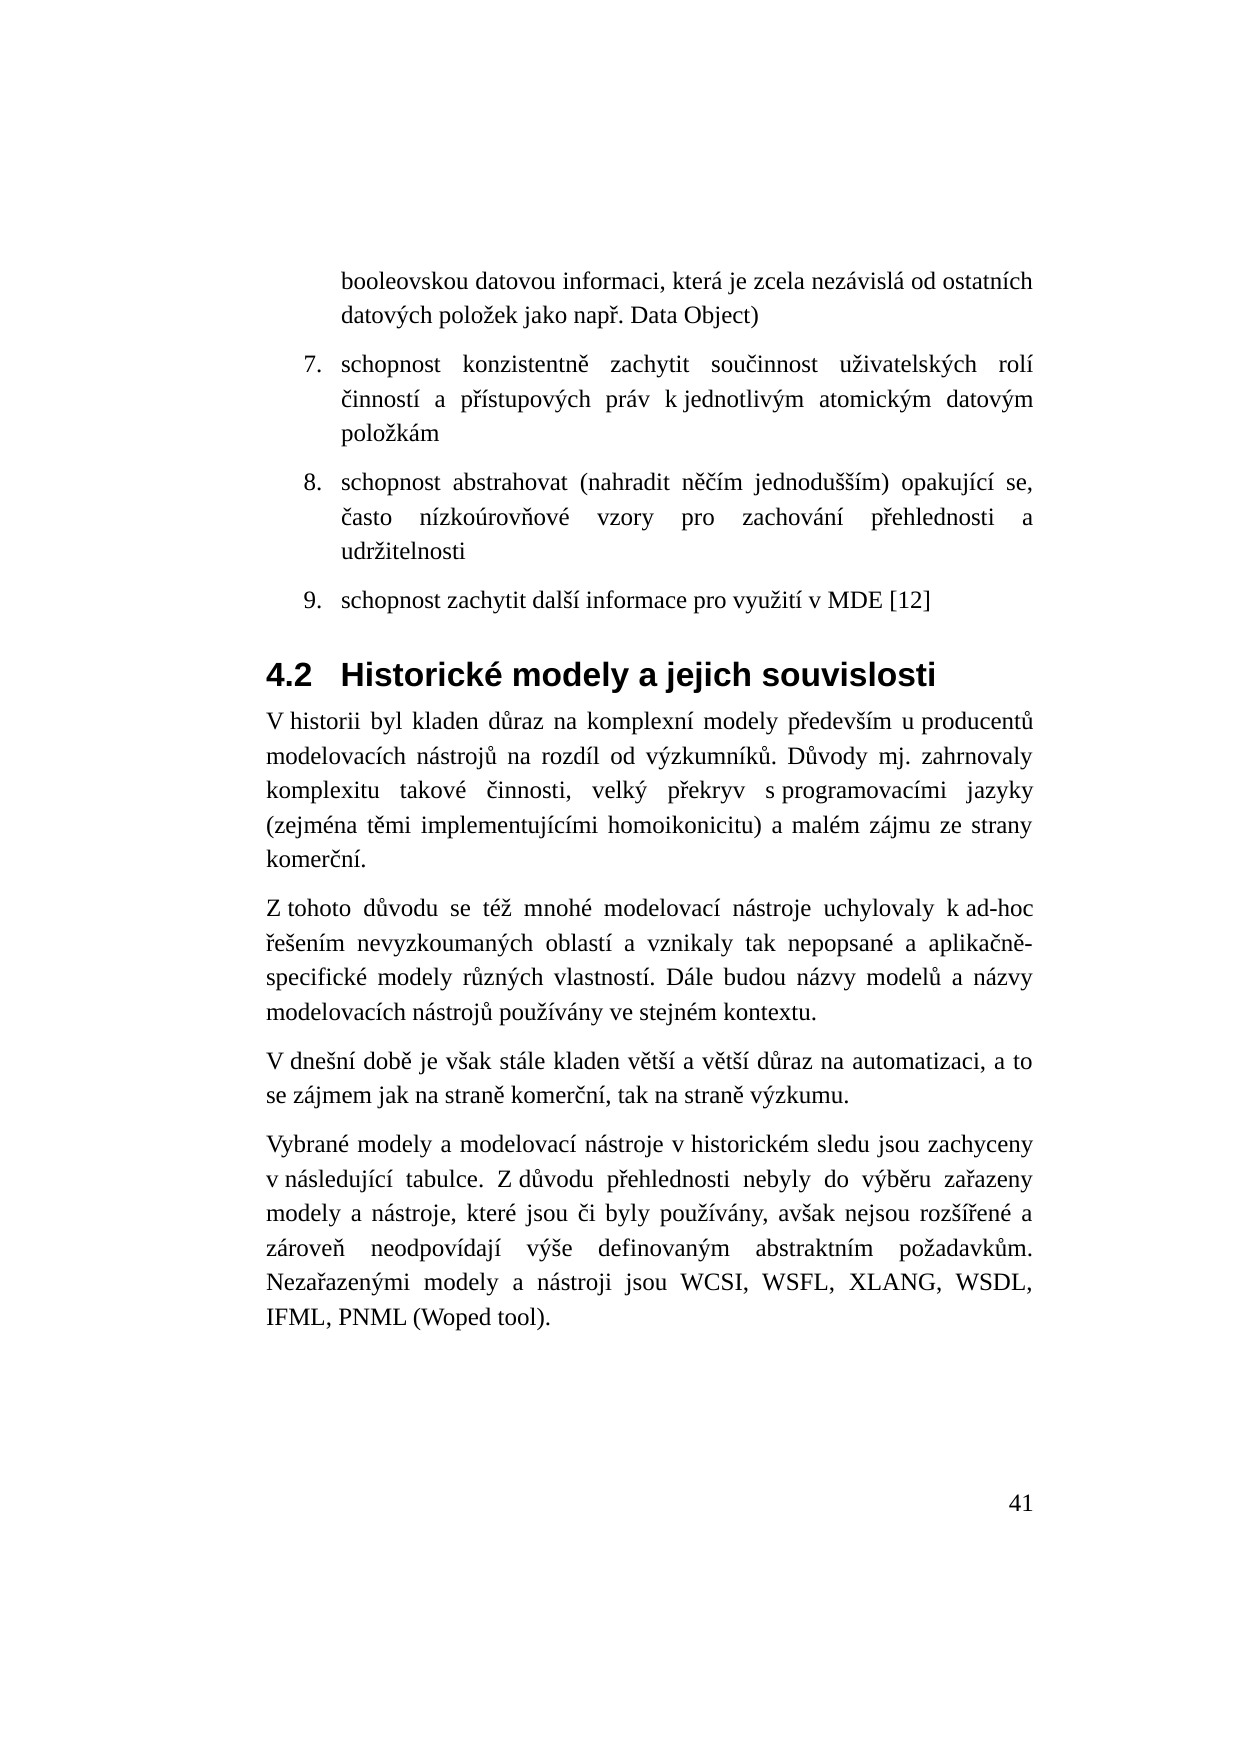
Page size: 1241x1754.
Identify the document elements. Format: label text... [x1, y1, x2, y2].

list schopnost zachytit další informace pro využití v MDE [12] [303, 585, 1033, 614]
text V dnešní době je však stále kladen větší a větší důraz na automatizaci, a to se zájmem jak na straně komerční, tak na straně výzkumu. [266, 1046, 1033, 1109]
list schopnost konzistentně zachytit součinnost uživatelských rolí činností a přístupových práv k jednotlivým atomickým datovým položkám [303, 349, 1033, 447]
list schopnost abstrahovat (nahradit něčím jednodušším) opakující se, často nízkoúrovňové vzory pro zachování přehlednosti a udržitelnosti [303, 467, 1033, 565]
text V historii byl kladen důraz na komplexní modely především u producentů modelovacích nástrojů na rozdíl od výzkumníků. Důvody mj. zahrnovaly komplexitu takové činnosti, velký překryv s programovacími jazyky (zejména těmi implementujícími homoikonicitu) a malém zájmu ze strany komerční. [266, 706, 1033, 873]
text Vybrané modely a modelovací nástroje v historickém sledu jsou zachyceny v následující tabulce. Z důvodu přehlednosti nebyly do výběru zařazeny modely a nástroje, které jsou či byly používány, avšak nejsou rozšířené a zároveň neodpovídají výše definovaným abstraktním požadavkům. Nezařazenými modely a nástroji jsou WCSI, WSFL, XLANG, WSDL, IFML, PNML (Woped tool). [266, 1129, 1033, 1331]
text Z tohoto důvodu se též mnohé modelovací nástroje uchylovaly k ad-hoc řešením nevyzkoumaných oblastí a vznikaly tak nepopsané a aplikačně-specifické modely různých vlastností. Dále budou názvy modelů a názvy modelovacích nástrojů používány ve stejném kontextu. [266, 893, 1033, 1026]
list booleovskou datovou informaci, která je zcela nezávislá od ostatních datových položek jako např. Data Object) [303, 266, 1033, 329]
subtitle Historické modely a jejich souvislosti [266, 655, 1033, 694]
